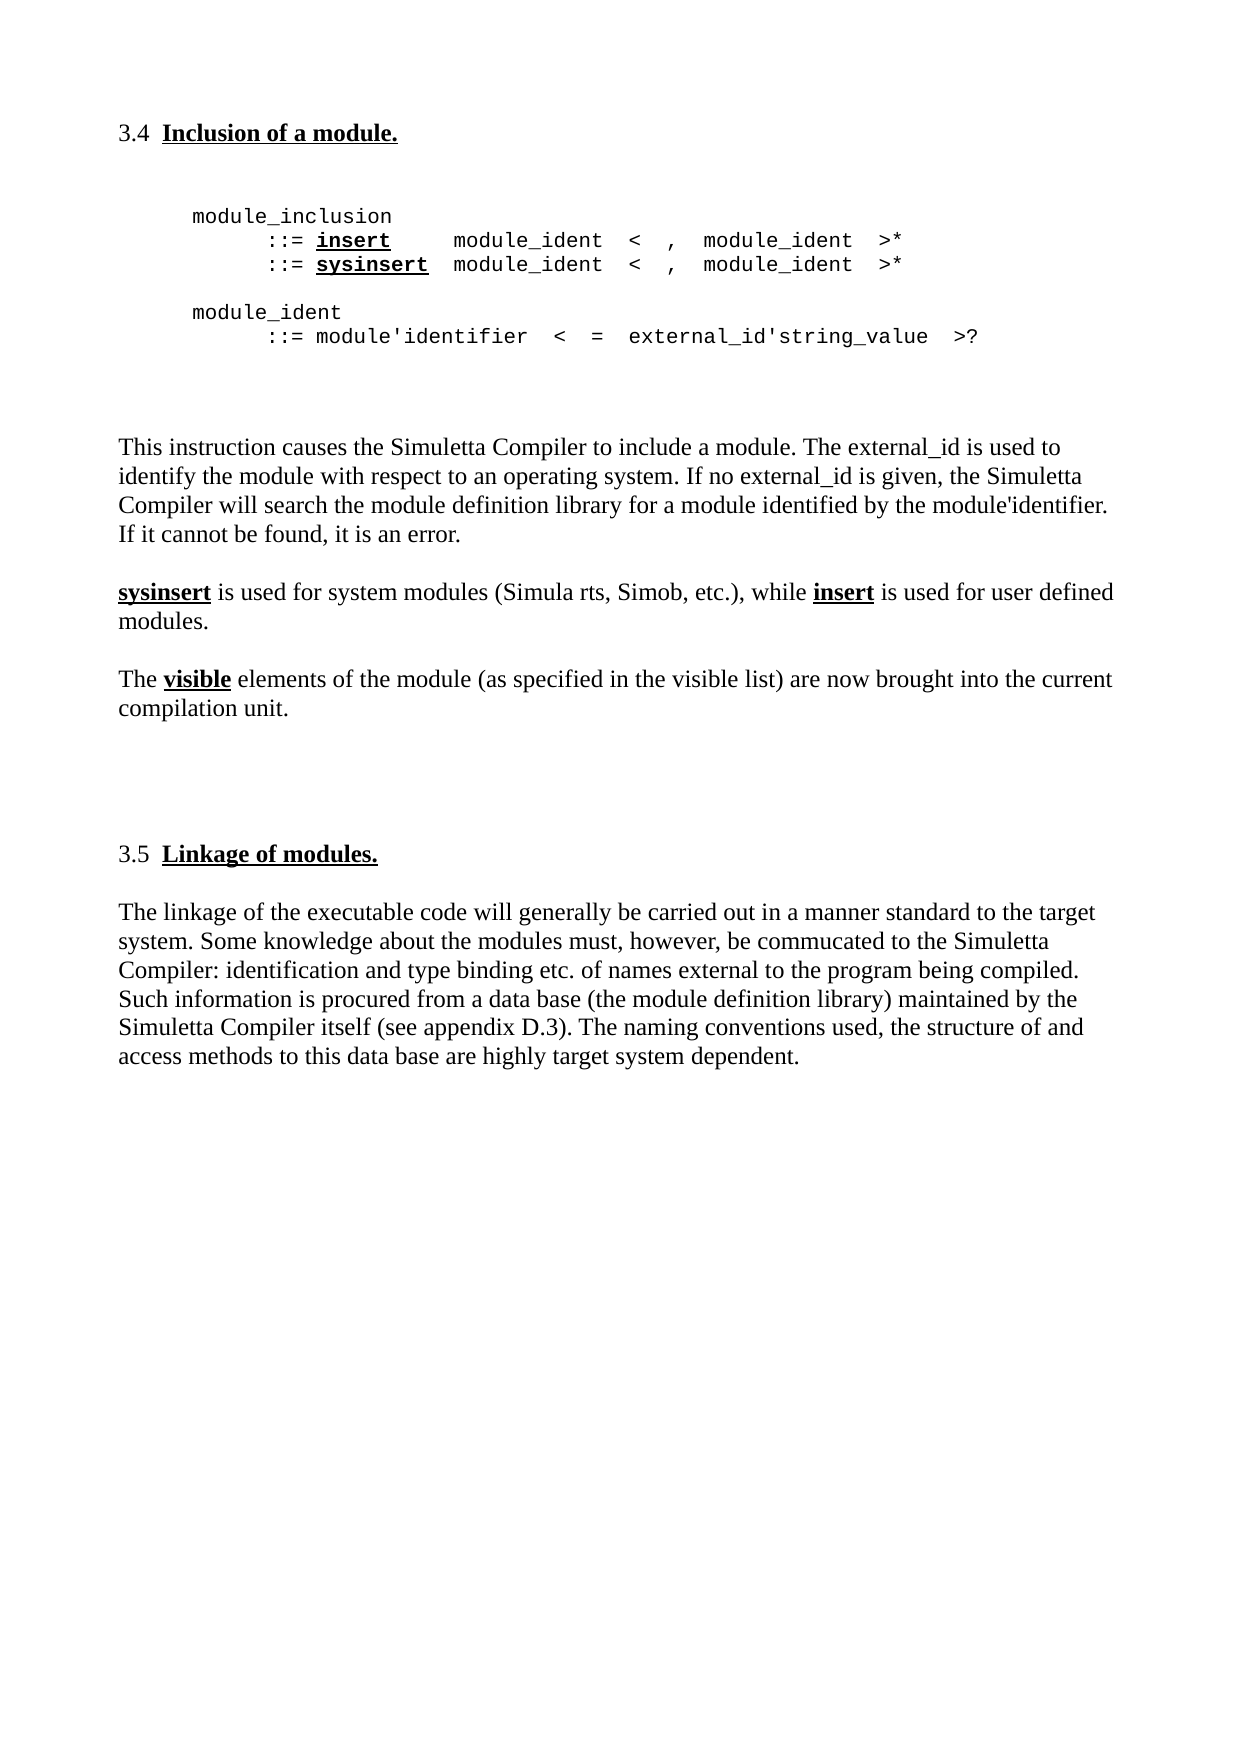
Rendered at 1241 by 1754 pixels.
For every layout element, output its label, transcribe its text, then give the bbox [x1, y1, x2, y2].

text ::= module'identifier < = external_id'string_value >? [118, 326, 1122, 349]
text ::= insert module_ident < , module_ident >* [118, 230, 1122, 253]
text This instruction causes the Simuletta Compiler to include a module. The external_id is used to identify the module with respect to an operating system. If no external_id is given, the Simuletta Compiler will search the module definition library for a module identified by the module'identifier. [118, 432, 1122, 519]
text 3.5 Linkage of modules. [118, 839, 1122, 868]
text 3.4 Inclusion of a module. [118, 118, 1122, 147]
text sysinsert is used for system modules (Simula rts, Simob, etc.), while insert is used for user defined modules. [118, 577, 1122, 635]
text The linkage of the executable code will generally be carried out in a manner standard to the target system. Some knowledge about the modules must, however, be commucated to the Simuletta Compiler: identification and type binding etc. of names external to the program being compiled. Such information is procured from a data base (the module definition library) maintained by the Simuletta Compiler itself (see appendix D.3). The naming conventions used, the structure of and access methods to this data base are highly target system dependent. [118, 897, 1122, 1070]
text module_ident [118, 302, 1122, 326]
text module_inclusion [118, 206, 1122, 229]
text If it cannot be found, it is an error. [118, 519, 1122, 548]
text The visible elements of the module (as specified in the visible list) are now brought into the current compilation unit. [118, 664, 1122, 722]
text ::= sysinsert module_ident < , module_ident >* [118, 254, 1122, 277]
